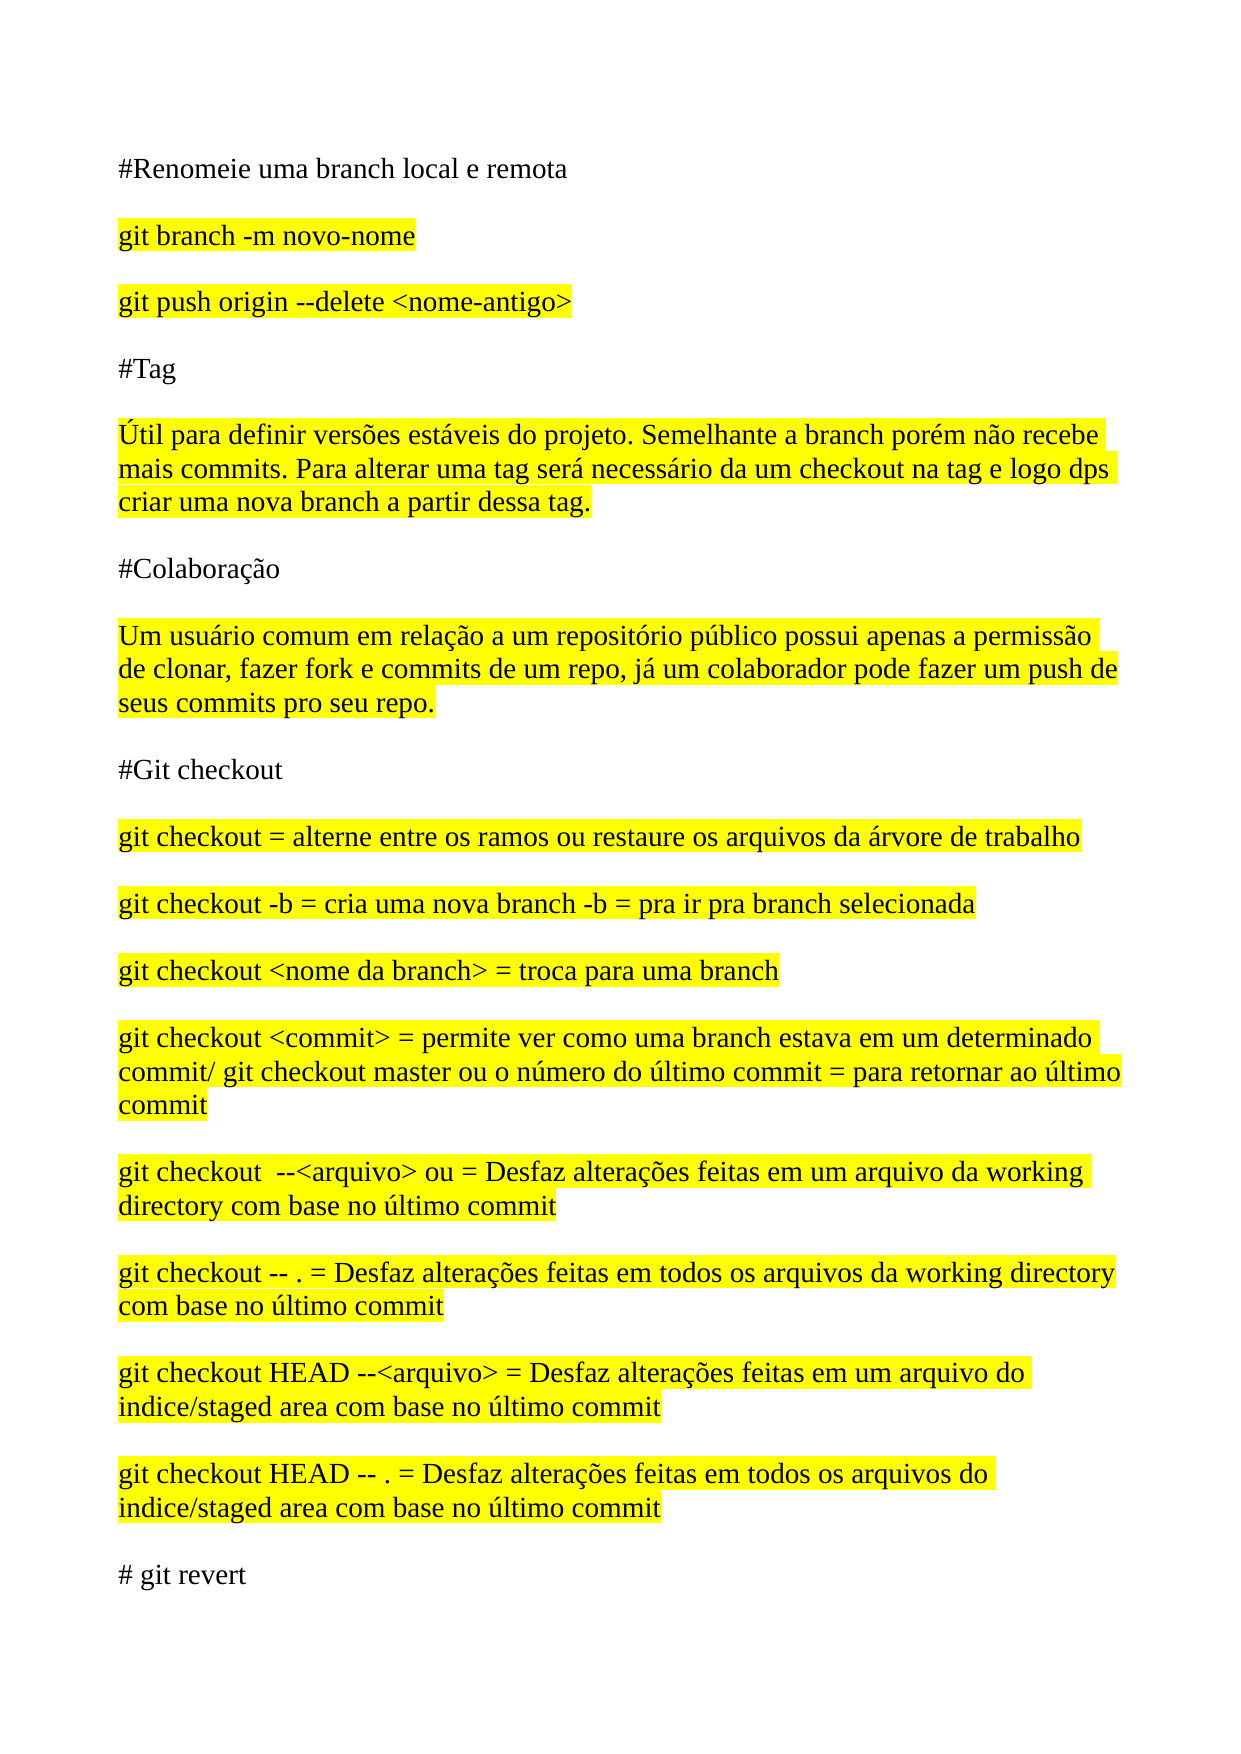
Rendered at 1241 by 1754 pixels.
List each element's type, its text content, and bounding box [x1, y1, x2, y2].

text #Git checkout [118, 752, 1122, 785]
text git branch -m novo-nome [118, 218, 1122, 251]
text git checkout HEAD -- . = Desfaz alterações feitas em todos os arquivos do indice/staged area com base no último commit [118, 1456, 1122, 1523]
text #Tag [118, 351, 1122, 384]
text git checkout -- . = Desfaz alterações feitas em todos os arquivos da working directory com base no último commit [118, 1255, 1122, 1322]
text #Renomeie uma branch local e remota [118, 151, 1122, 185]
text git checkout -b = cria uma nova branch -b = pra ir pra branch selecionada [118, 886, 1122, 919]
text Útil para definir versões estáveis do projeto. Semelhante a branch porém não recebe mais commits. Para alterar uma tag será necessário da um checkout na tag e logo dps criar uma nova branch a partir dessa tag. [118, 417, 1122, 518]
text #Colaboração [118, 551, 1122, 584]
text git push origin --delete <nome-antigo> [118, 284, 1122, 318]
text git checkout HEAD --<arquivo> = Desfaz alterações feitas em um arquivo do indice/staged area com base no último commit [118, 1356, 1122, 1423]
text git checkout <nome da branch> = troca para uma branch [118, 953, 1122, 987]
text # git revert [118, 1557, 1122, 1590]
text git checkout <commit> = permite ver como uma branch estava em um determinado commit/ git checkout master ou o número do último commit = para retornar ao último commit [118, 1020, 1122, 1121]
text git checkout --<arquivo> ou = Desfaz alterações feitas em um arquivo da working directory com base no último commit [118, 1154, 1122, 1221]
text Um usuário comum em relação a um repositório público possui apenas a permissão de clonar, fazer fork e commits de um repo, já um colaborador pode fazer um push de seus commits pro seu repo. [118, 618, 1122, 718]
text git checkout = alterne entre os ramos ou restaure os arquivos da árvore de trabalho [118, 819, 1122, 852]
